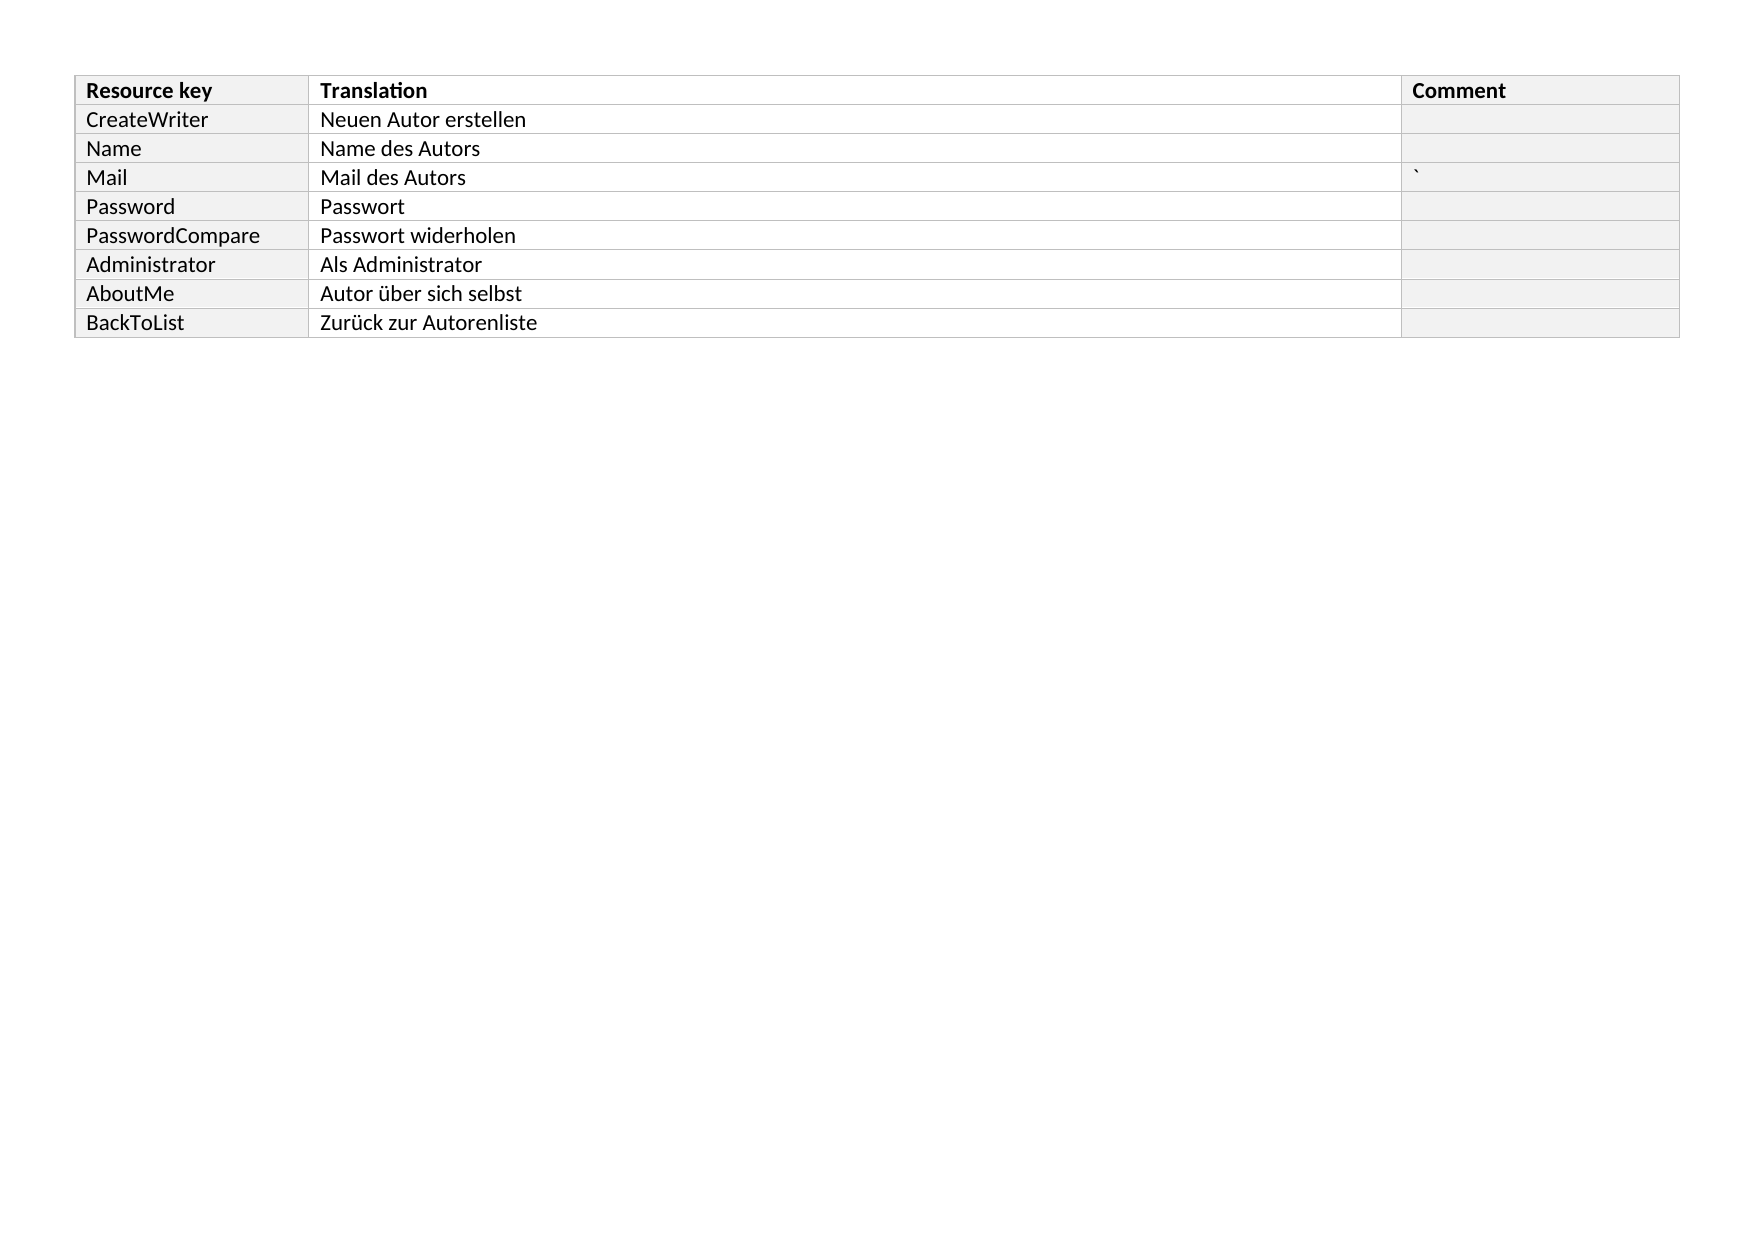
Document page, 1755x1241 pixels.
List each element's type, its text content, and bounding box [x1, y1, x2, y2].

table_header Resource key [76, 76, 308, 104]
table_cell Name des Autors [309, 134, 1401, 162]
table_cell Passwort [309, 192, 1401, 220]
table_cell [1402, 134, 1679, 162]
table_cell [1402, 221, 1679, 249]
table_cell [1402, 250, 1679, 278]
table_cell BackToList [76, 309, 308, 337]
table_header Translation [309, 76, 1401, 104]
table_cell [1402, 309, 1679, 337]
table_cell Zurück zur Autorenliste [309, 309, 1401, 337]
table_cell [1402, 105, 1679, 133]
table_cell CreateWriter [76, 105, 308, 133]
table_cell AboutMe [76, 280, 308, 307]
table_cell Als Administrator [309, 250, 1401, 278]
table_cell Autor über sich selbst [309, 280, 1401, 307]
table_cell Mail [76, 163, 308, 191]
table_cell Neuen Autor erstellen [309, 105, 1401, 133]
table_header Comment [1402, 76, 1679, 104]
table_cell Administrator [76, 250, 308, 278]
table_cell Name [76, 134, 308, 162]
table_cell ` [1402, 163, 1679, 191]
table_cell Passwort widerholen [309, 221, 1401, 249]
table_cell [1402, 280, 1679, 307]
table_cell Password [76, 192, 308, 220]
table_cell Mail des Autors [309, 163, 1401, 191]
table_cell PasswordCompare [76, 221, 308, 249]
table_cell [1402, 192, 1679, 220]
